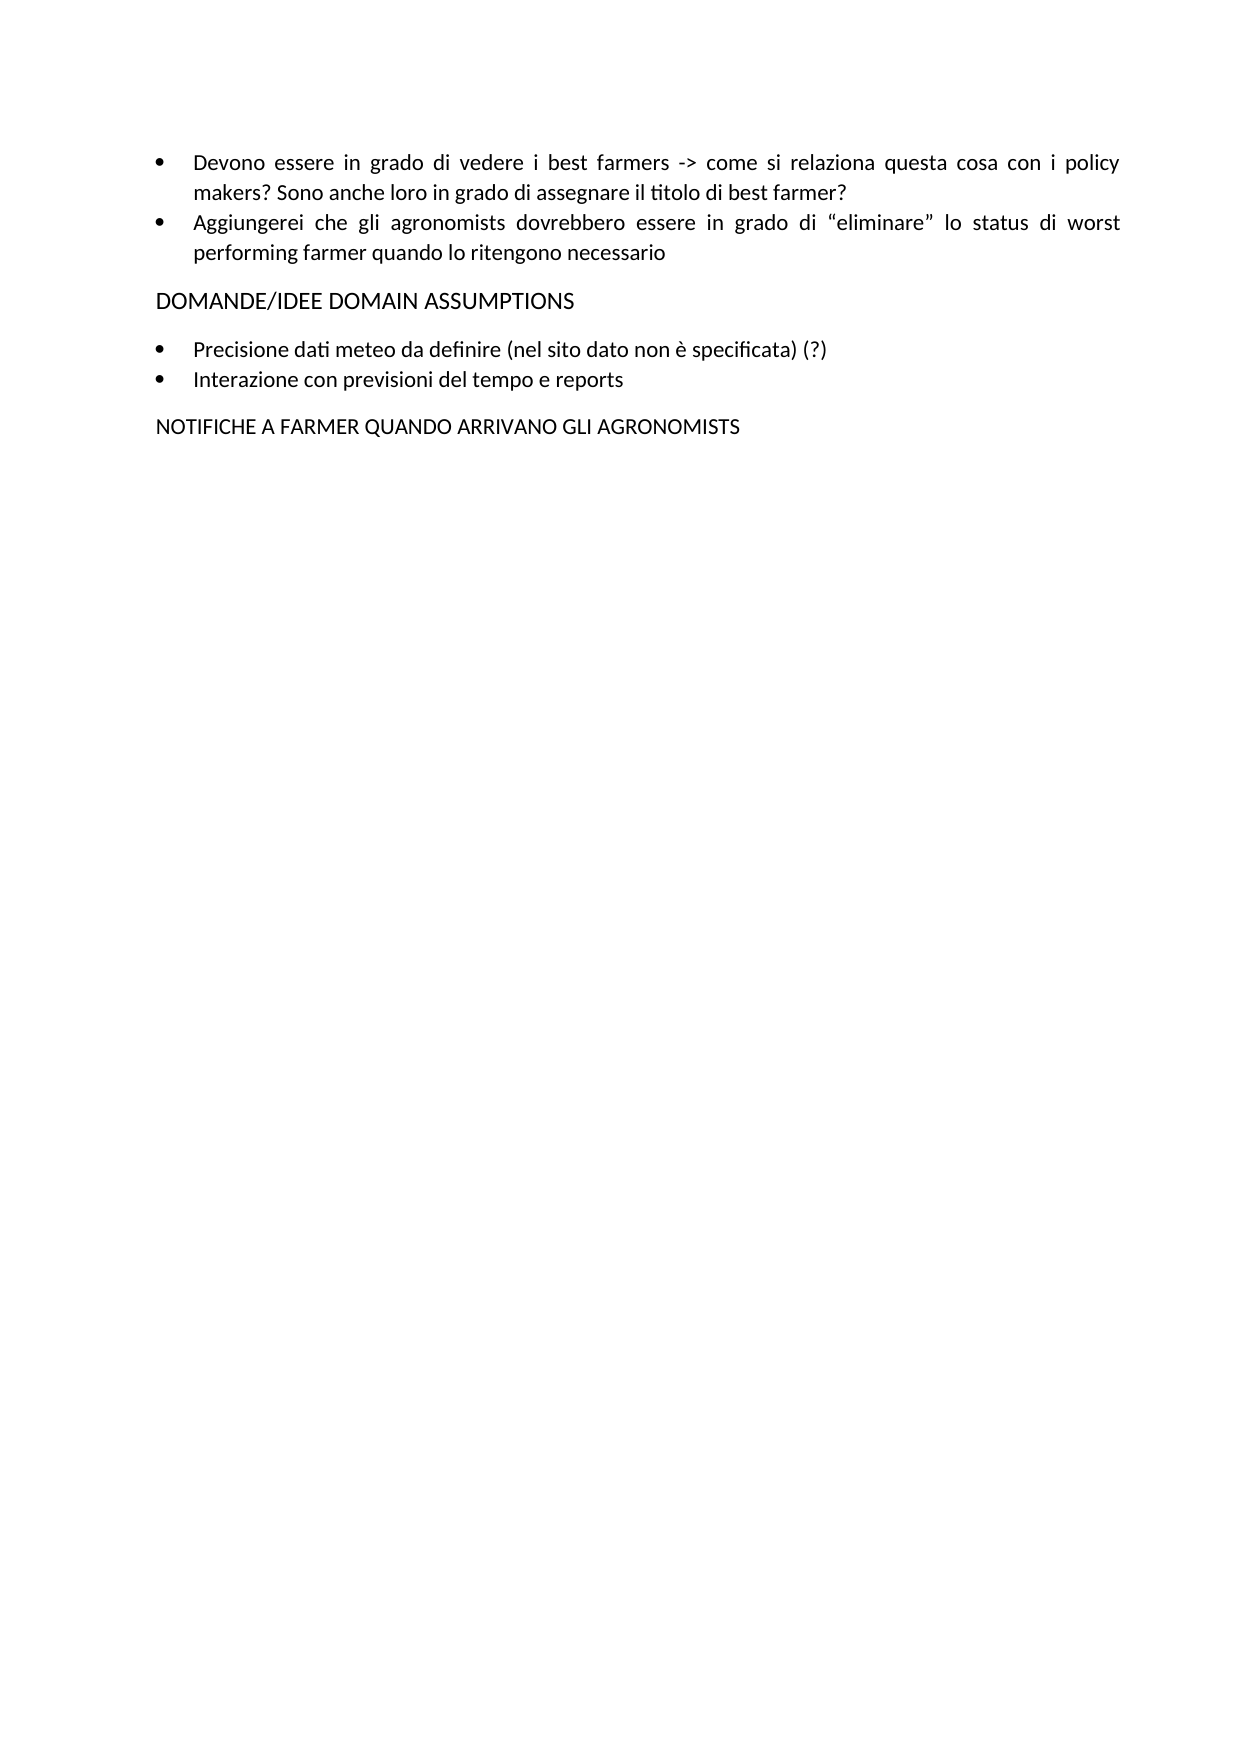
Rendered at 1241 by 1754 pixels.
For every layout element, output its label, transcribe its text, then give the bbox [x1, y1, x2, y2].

list Interazione con previsioni del tempo e reports [156, 365, 1122, 393]
list Precisione dati meteo da definire (nel sito dato non è specificata) (?) [156, 335, 1122, 363]
list Aggiungerei che gli agronomists dovrebbero essere in grado di “eliminare” lo status di worst performing farmer quando lo ritengono necessario [156, 208, 1122, 266]
text DOMANDE/IDEE DOMAIN ASSUMPTIONS [156, 285, 1122, 316]
list Devono essere in grado di vedere i best farmers -> come si relaziona questa cosa con i policy makers? Sono anche loro in grado di assegnare il titolo di best farmer? [156, 148, 1122, 206]
text NOTIFICHE A FARMER QUANDO ARRIVANO GLI AGRONOMISTS [156, 412, 1122, 440]
